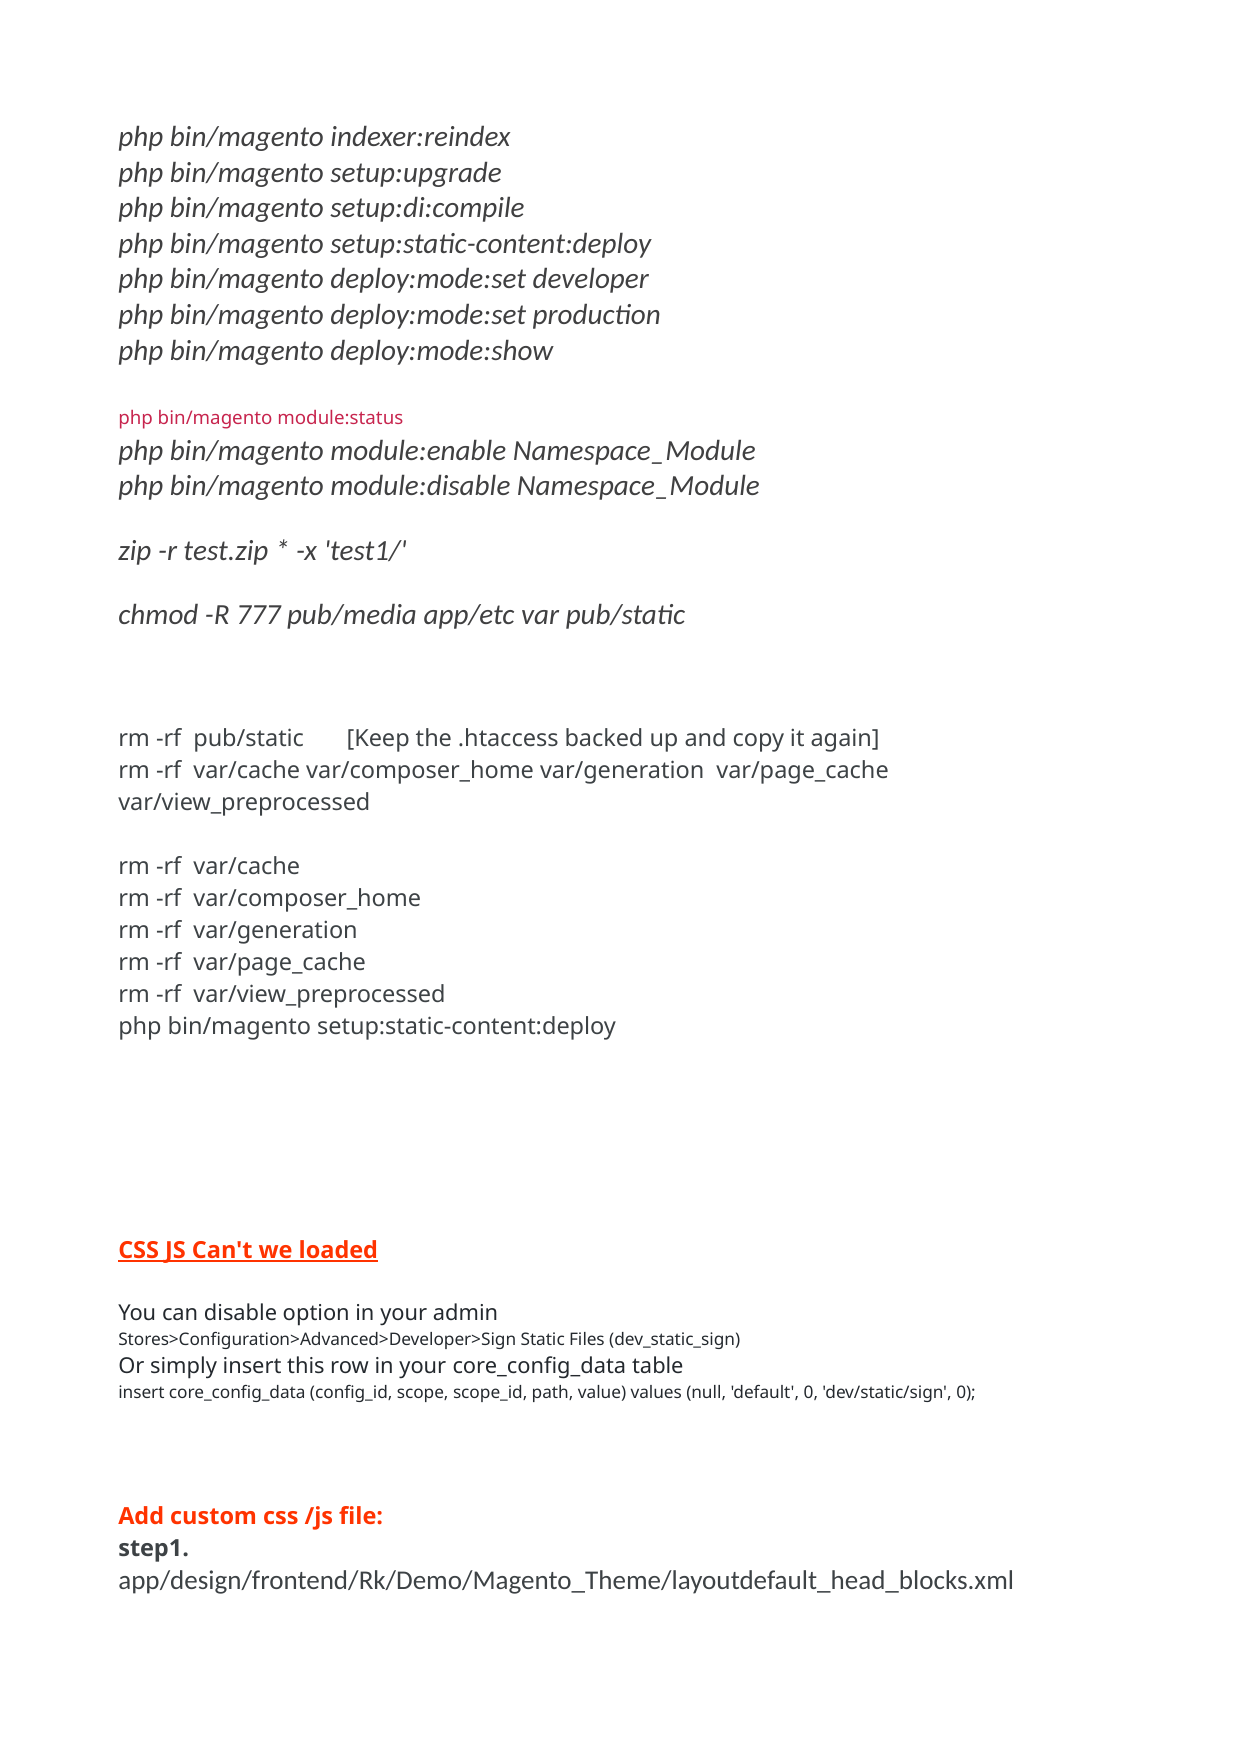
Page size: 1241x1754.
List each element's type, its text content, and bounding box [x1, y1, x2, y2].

text php bin/magento setup:di:compile [118, 189, 1122, 225]
text rm -rf var/view_preprocessed [118, 977, 1122, 1009]
text CSS JS Can't we loaded [118, 1233, 1122, 1265]
text rm -rf var/page_cache [118, 945, 1122, 977]
text step1. [118, 1531, 1122, 1563]
text rm -rf pub/static [Keep the .htaccess backed up and copy it again] [118, 721, 1122, 753]
text app/design/frontend/Rk/Demo/Magento_Theme/layoutdefault_head_blocks.xml [118, 1563, 1122, 1596]
text rm -rf var/generation [118, 913, 1122, 945]
text Or simply insert this row in your core_config_data table insert core_config_data (config_id, scope, scope_id, path, value) values (null, 'default', 0, 'dev/static/sign', 0); [118, 1350, 1122, 1403]
text Add custom css /js file: [118, 1499, 1122, 1531]
text chmod -R 777 pub/media app/etc var pub/static [118, 596, 1122, 632]
text You can disable option in your admin Stores>Configuration>Advanced>Developer>Sign Static Files (dev_static_sign) [118, 1297, 1122, 1350]
text php bin/magento deploy:mode:show [118, 332, 1122, 367]
text php bin/magento setup:static-content:deploy [118, 225, 1122, 261]
text rm -rf var/composer_home [118, 881, 1122, 913]
text php bin/magento module:enable Namespace_Module [118, 432, 1122, 467]
text php bin/magento indexer:reindex [118, 118, 1122, 154]
text php bin/magento deploy:mode:set production [118, 296, 1122, 332]
text zip -r test.zip * -x 'test1/' [118, 532, 1122, 567]
text php bin/magento deploy:mode:set developer [118, 261, 1122, 296]
text php bin/magento module:status [118, 396, 1122, 432]
text php bin/magento setup:static-content:deploy [118, 1009, 1122, 1041]
text php bin/magento setup:upgrade [118, 154, 1122, 189]
text rm -rf var/cache [118, 849, 1122, 881]
text php bin/magento module:disable Namespace_Module [118, 467, 1122, 503]
text rm -rf var/cache var/composer_home var/generation var/page_cache var/view_preprocessed [118, 753, 1122, 817]
